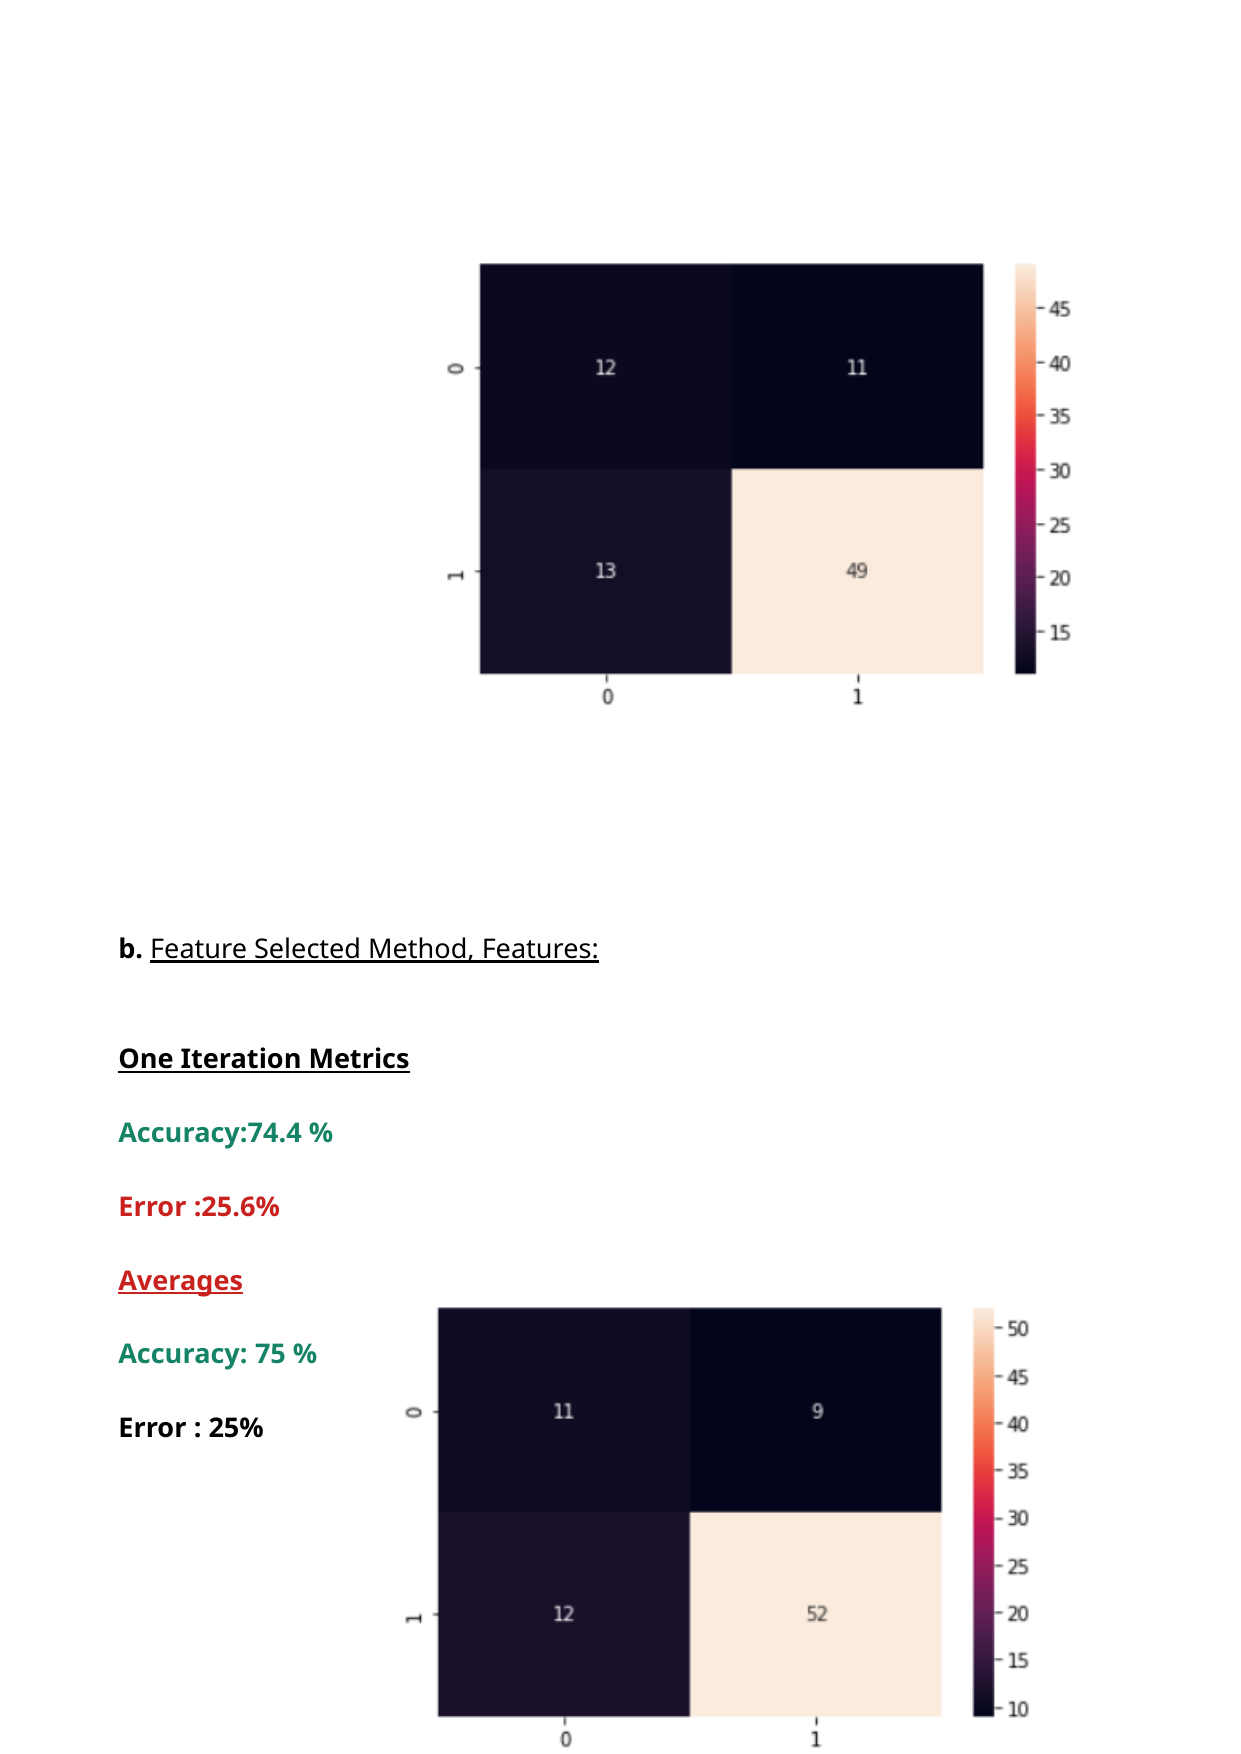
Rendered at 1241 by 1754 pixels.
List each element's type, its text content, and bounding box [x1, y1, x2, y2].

text Error : 25% [118, 1409, 398, 1446]
text Averages [118, 1261, 1122, 1298]
picture [443, 248, 1085, 713]
text Accuracy: 75 % [118, 1335, 398, 1372]
text One Iteration Metrics [118, 1040, 1122, 1077]
text Error :25.6% [118, 1187, 1122, 1224]
text [1040, 1335, 1122, 1372]
text b. Feature Selected Method, Features: [118, 929, 1122, 966]
picture [398, 1289, 1040, 1754]
text [1040, 1409, 1122, 1446]
text Accuracy:74.4 % [118, 1114, 1122, 1151]
